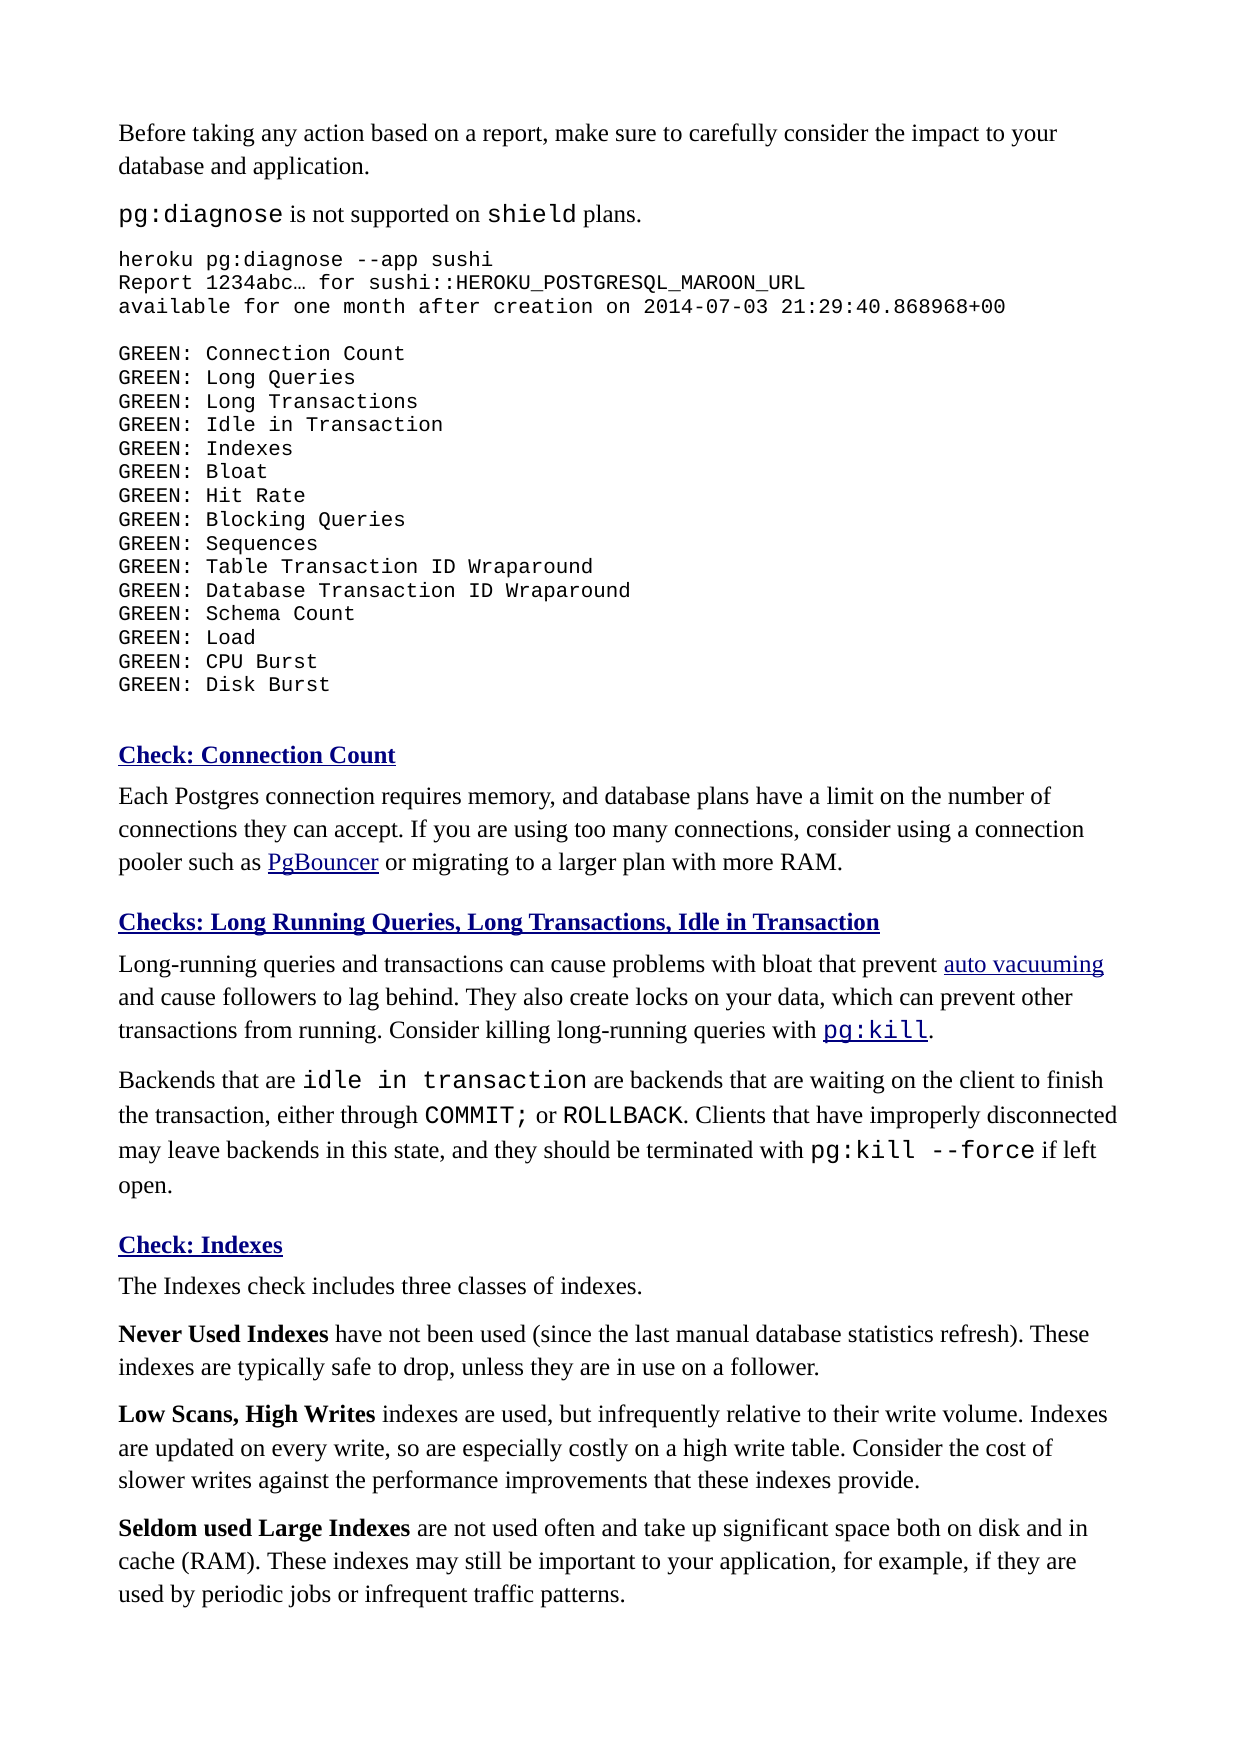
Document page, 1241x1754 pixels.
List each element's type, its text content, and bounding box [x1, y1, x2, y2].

text Each Postgres connection requires memory, and database plans have a limit on the number of connections they can accept. If you are using too many connections, consider using a connection pooler such as PgBouncer or migrating to a larger plan with more RAM. [118, 781, 1122, 876]
text GREEN: Schema Count [118, 603, 1122, 627]
text GREEN: Database Transaction ID Wraparound [118, 580, 1122, 603]
subtitle Check: Connection Count [118, 740, 1122, 769]
text GREEN: Connection Count [118, 343, 1122, 367]
text heroku pg:diagnose --app sushi [118, 249, 1122, 272]
text GREEN: Long Queries [118, 367, 1122, 391]
text Low Scans, High Writes indexes are used, but infrequently relative to their write volume. Indexes are updated on every write, so are especially costly on a high write table. Consider the cost of slower writes against the performance improvements that these indexes provide. [118, 1399, 1122, 1494]
text The Indexes check includes three classes of indexes. [118, 1271, 1122, 1300]
text GREEN: Table Transaction ID Wraparound [118, 556, 1122, 580]
text Report 1234abc… for sushi::HEROKU_POSTGRESQL_MAROON_URL [118, 272, 1122, 296]
text Never Used Indexes have not been used (since the last manual database statistics refresh). These indexes are typically safe to drop, unless they are in use on a follower. [118, 1319, 1122, 1381]
text GREEN: Long Transactions [118, 391, 1122, 414]
text GREEN: Disk Burst [118, 674, 1122, 698]
subtitle Checks: Long Running Queries, Long Transactions, Idle in Transaction [118, 907, 1122, 936]
text GREEN: Bloat [118, 462, 1122, 485]
subtitle Check: Indexes [118, 1230, 1122, 1259]
text Long-running queries and transactions can cause problems with bloat that prevent auto vacuuming and cause followers to lag behind. They also create locks on your data, which can prevent other transactions from running. Consider killing long-running queries with pg:kill. [118, 949, 1122, 1046]
text pg:diagnose is not supported on shield plans. [118, 199, 1122, 229]
text GREEN: Indexes [118, 438, 1122, 462]
text GREEN: Hit Rate [118, 485, 1122, 509]
text Backends that are idle in transaction are backends that are waiting on the client to finish the transaction, either through COMMIT; or ROLLBACK. Clients that have improperly disconnected may leave backends in this state, and they should be terminated with pg:kill --force if left open. [118, 1065, 1122, 1199]
text Seldom used Large Indexes are not used often and take up significant space both on disk and in cache (RAM). These indexes may still be important to your application, for example, if they are used by periodic jobs or infrequent traffic patterns. [118, 1513, 1122, 1608]
text GREEN: Sequences [118, 532, 1122, 556]
text GREEN: CPU Burst [118, 651, 1122, 674]
text GREEN: Idle in Transaction [118, 414, 1122, 438]
text Before taking any action based on a report, make sure to carefully consider the impact to your database and application. [118, 118, 1122, 180]
text GREEN: Blocking Queries [118, 509, 1122, 532]
text GREEN: Load [118, 627, 1122, 651]
text available for one month after creation on 2014-07-03 21:29:40.868968+00 [118, 296, 1122, 320]
